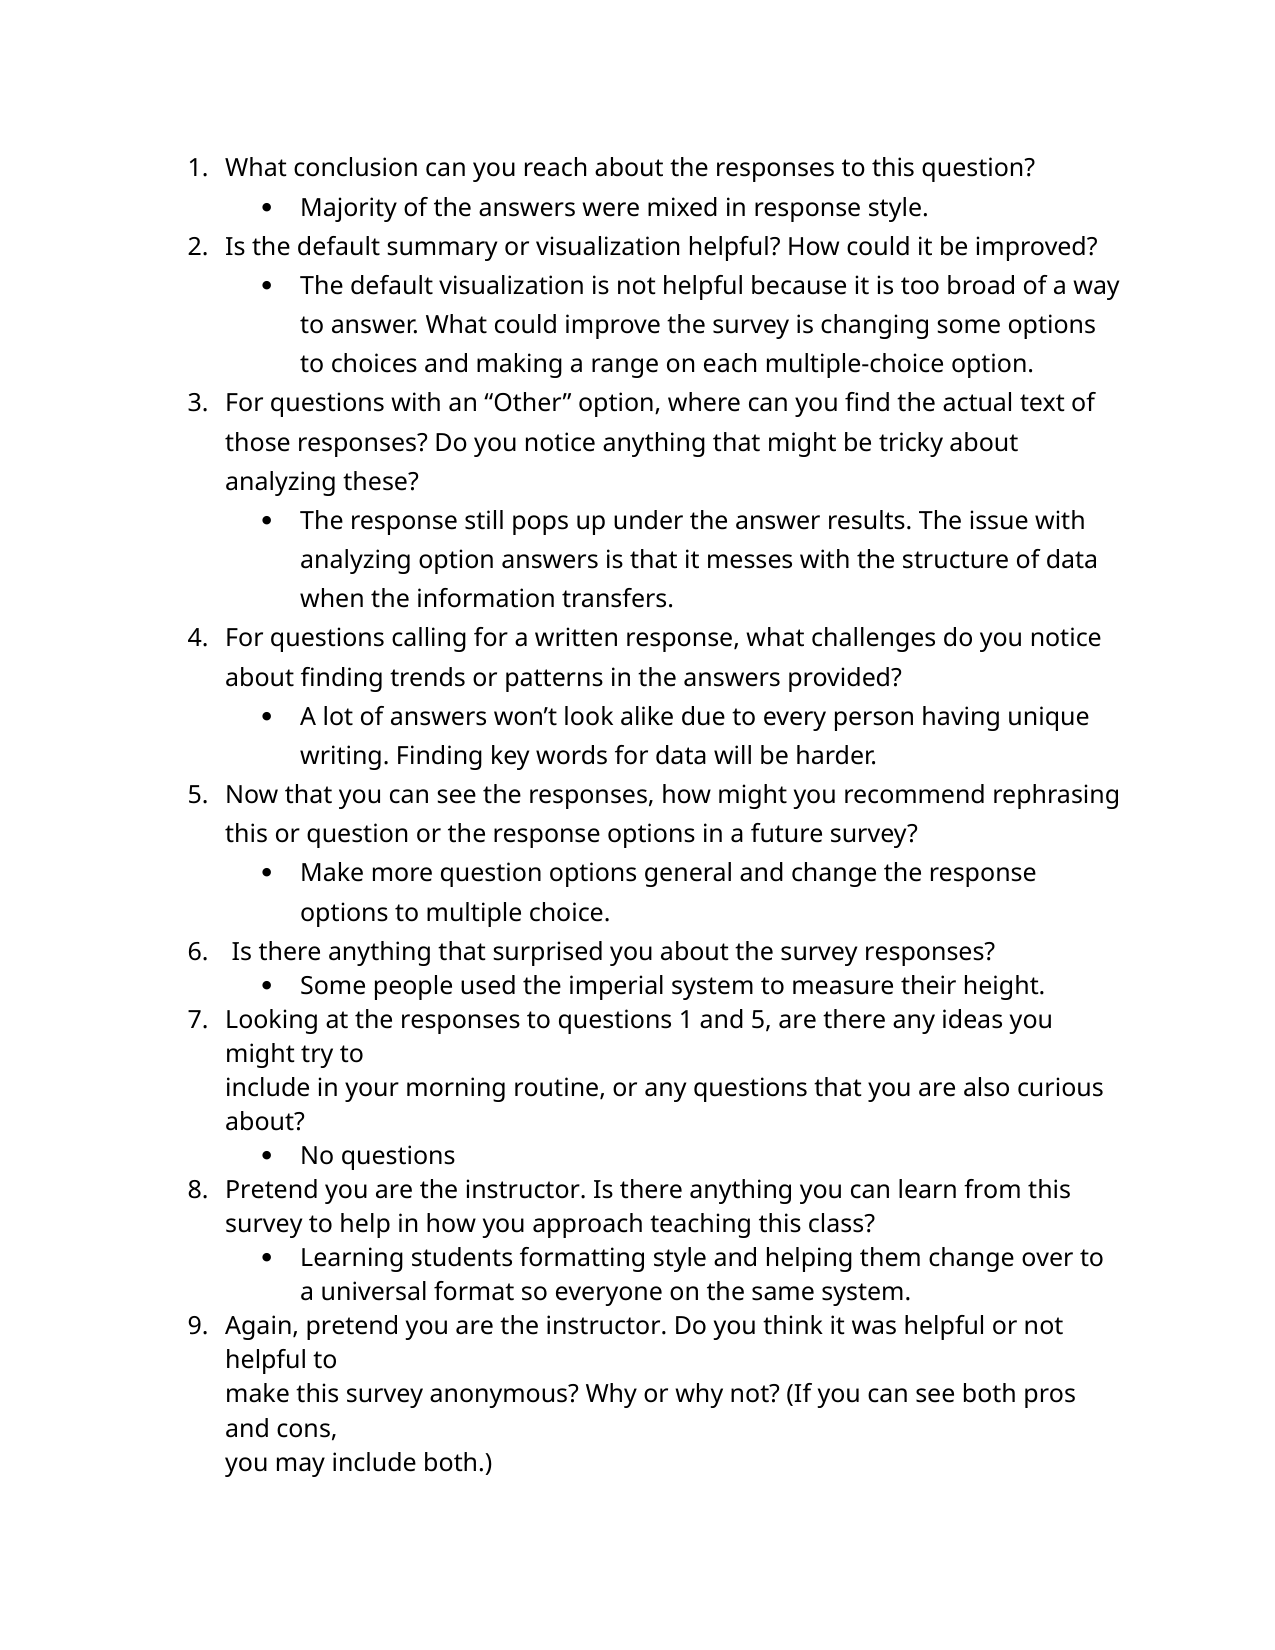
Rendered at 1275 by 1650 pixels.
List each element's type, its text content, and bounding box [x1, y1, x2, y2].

list No questions [262, 1138, 1125, 1172]
list Again, pretend you are the instructor. Do you think it was helpful or not helpful to make this survey anonymous? Why or why not? (If you can see both pros and cons, you may include both.) [187, 1308, 1125, 1478]
list The response still pops up under the answer results. The issue with analyzing option answers is that it messes with the structure of data when the information transfers. [262, 502, 1125, 615]
list Now that you can see the responses, how might you recommend rephrasing this or question or the response options in a future survey? [187, 777, 1125, 850]
list Is the default summary or visualization helpful? How could it be improved? [187, 228, 1125, 262]
list Make more question options general and change the response options to multiple choice. [262, 855, 1125, 928]
list Learning students formatting style and helping them change over to a universal format so everyone on the same system. [262, 1240, 1125, 1308]
list Some people used the imperial system to measure their height. [262, 967, 1125, 1001]
list A lot of answers won’t look alike due to every person having unique writing. Finding key words for data will be harder. [262, 698, 1125, 772]
list Looking at the responses to questions 1 and 5, are there any ideas you might try to include in your morning routine, or any questions that you are also curious about? [187, 1001, 1125, 1138]
list Majority of the answers were mixed in response style. [262, 189, 1125, 223]
list Is there anything that surprised you about the survey responses? [187, 933, 1125, 967]
list Pretend you are the instructor. Is there anything you can learn from this survey to help in how you approach teaching this class? [187, 1172, 1125, 1240]
list For questions with an “Other” option, where can you find the actual text of those responses? Do you notice anything that might be tricky about analyzing these? [187, 385, 1125, 497]
list For questions calling for a written response, what challenges do you notice about finding trends or patterns in the answers provided? [187, 620, 1125, 693]
list What conclusion can you reach about the responses to this question? [187, 150, 1125, 184]
list The default visualization is not helpful because it is too broad of a way to answer. What could improve the survey is changing some options to choices and making a range on each multiple-choice option. [262, 267, 1125, 380]
